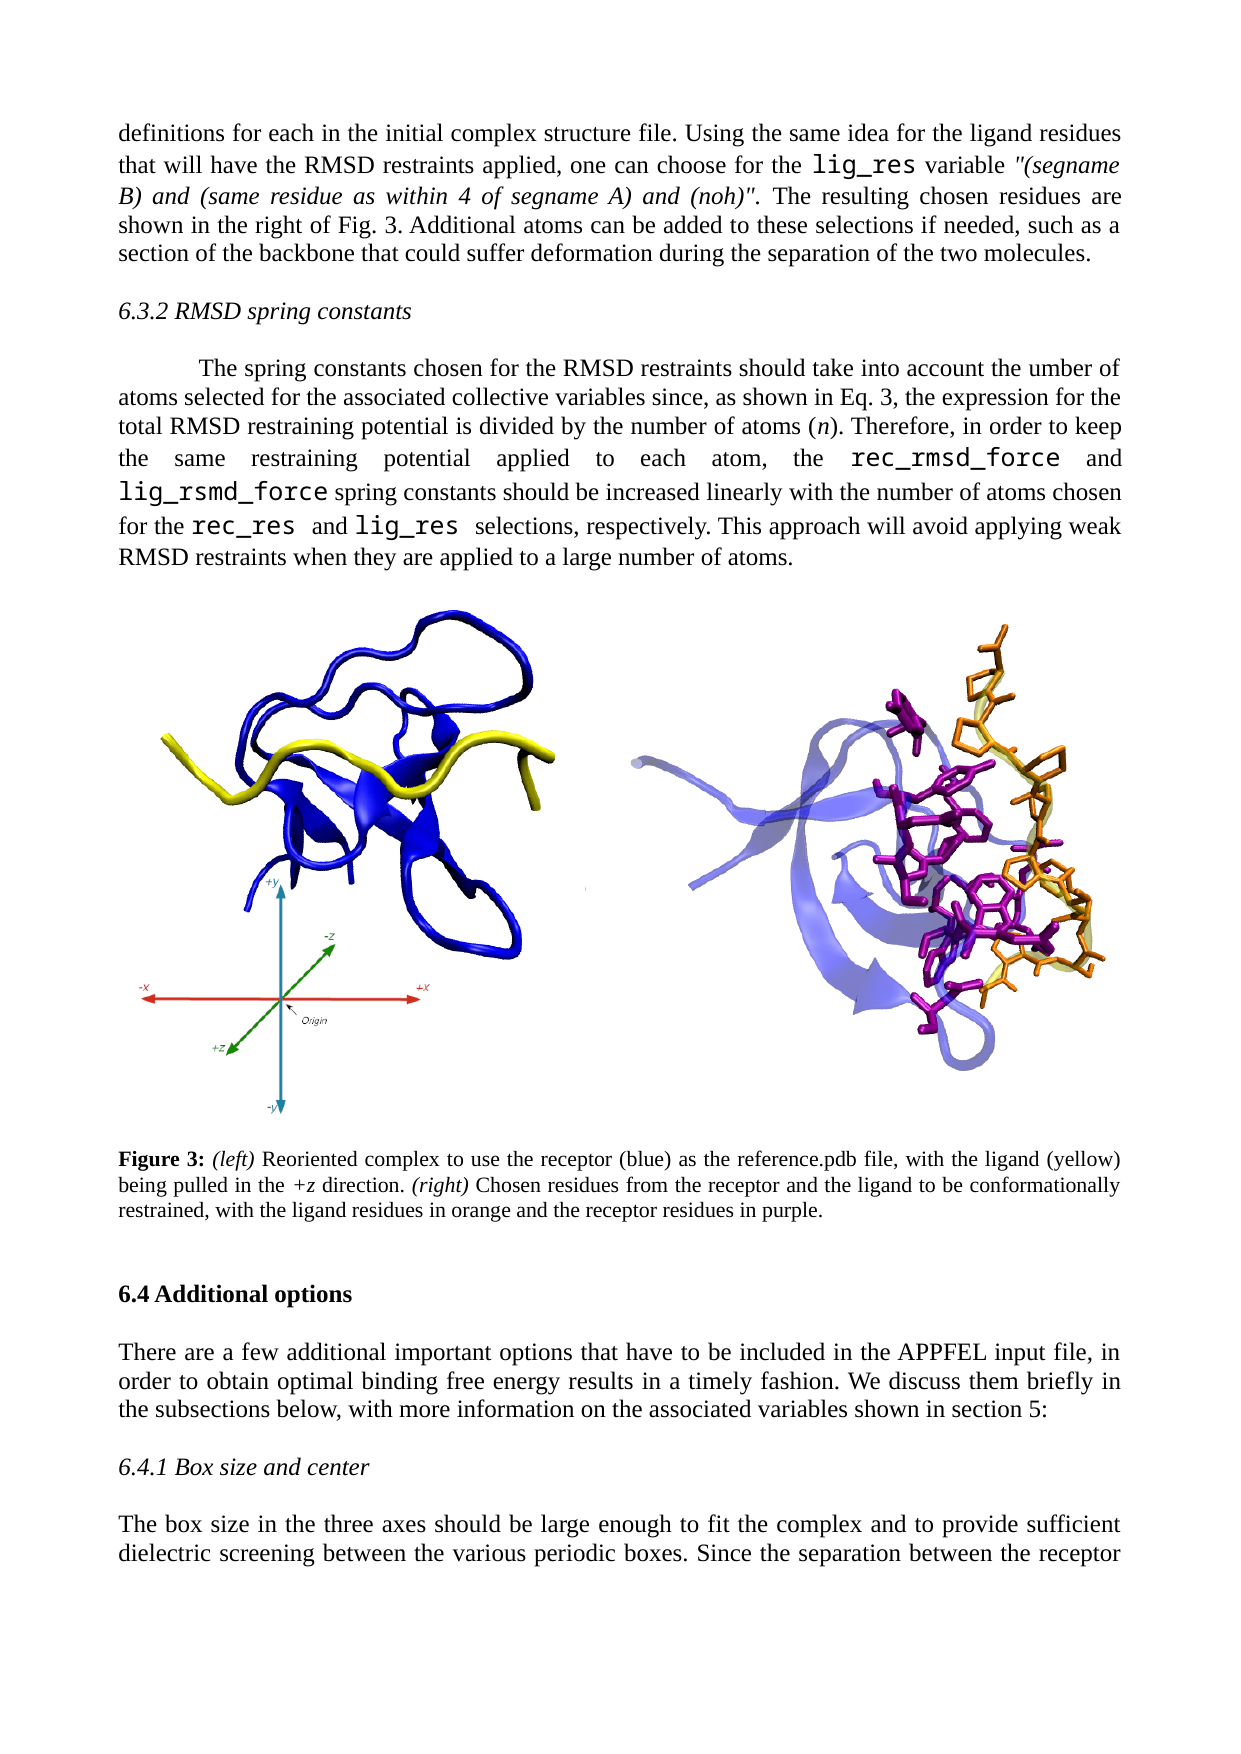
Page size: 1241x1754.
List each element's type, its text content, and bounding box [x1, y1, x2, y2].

text definitions for each in the initial complex structure file. Using the same idea for the ligand residues that will have the RMSD restraints applied, one can choose for the lig_res variable "(segname B) and (same residue as within 4 of segname A) and (noh)". The resulting chosen residues are shown in the right of Fig. 3. Additional atoms can be added to these selections if needed, such as a section of the backbone that could suffer deformation during the separation of the two molecules. [118, 118, 1122, 267]
text The box size in the three axes should be large enough to fit the complex and to provide sufficient dielectric screening between the various periodic boxes. Since the separation between the receptor [118, 1509, 1122, 1567]
text 6.4 Additional options [118, 1279, 1122, 1308]
picture [118, 599, 1123, 1118]
text There are a few additional important options that have to be included in the APPFEL input file, in order to obtain optimal binding free energy results in a timely fashion. We discuss them briefly in the subsections below, with more information on the associated variables shown in section 5: [118, 1337, 1122, 1423]
text Figure 3: (left) Reoriented complex to use the receptor (blue) as the reference.pdb file, with the ligand (yellow) being pulled in the +z direction. (right) Chosen residues from the receptor and the ligand to be conformationally restrained, with the ligand residues in orange and the receptor residues in purple. [118, 1146, 1122, 1222]
text 6.3.2 RMSD spring constants [118, 296, 1122, 325]
text 6.4.1 Box size and center [118, 1452, 1122, 1481]
text The spring constants chosen for the RMSD restraints should take into account the umber of atoms selected for the associated collective variables since, as shown in Eq. 3, the expression for the total RMSD restraining potential is divided by the number of atoms (n). Therefore, in order to keep the same restraining potential applied to each atom, the rec_rmsd_force and lig_rsmd_force spring constants should be increased linearly with the number of atoms chosen for the rec_res and lig_res selections, respectively. This approach will avoid applying weak RMSD restraints when they are applied to a large number of atoms. [118, 353, 1122, 571]
